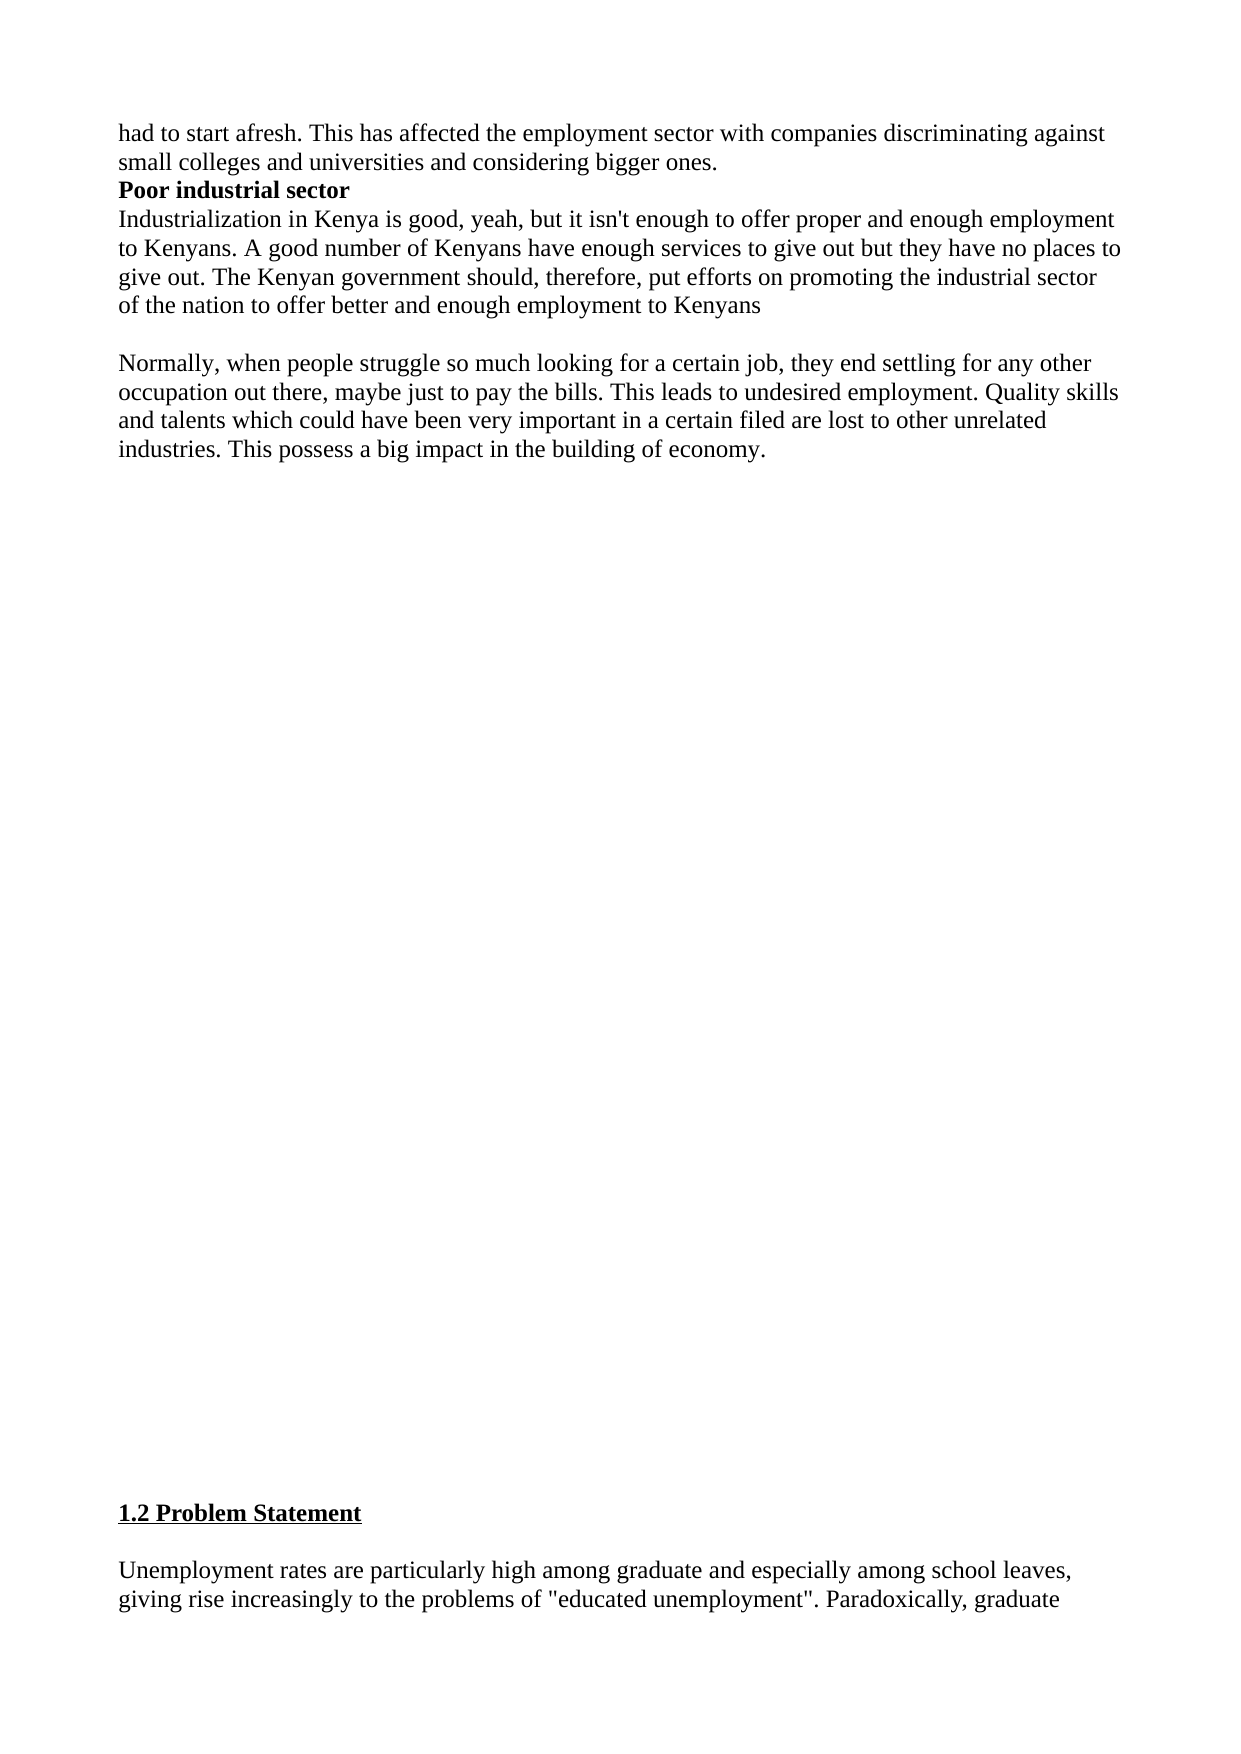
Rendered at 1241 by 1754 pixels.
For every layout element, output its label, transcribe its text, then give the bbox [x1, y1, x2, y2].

text Normally, when people struggle so much looking for a certain job, they end settling for any other occupation out there, maybe just to pay the bills. This leads to undesired employment. Quality skills and talents which could have been very important in a certain filed are lost to other unrelated industries. This possess a big impact in the building of economy. [118, 348, 1122, 463]
text Poor industrial sector [118, 176, 1122, 204]
text 1.2 Problem Statement [118, 1498, 1122, 1527]
text had to start afresh. This has affected the employment sector with companies discriminating against small colleges and universities and considering bigger ones. [118, 118, 1122, 176]
text Industrialization in Kenya is good, yeah, but it isn't enough to offer proper and enough employment to Kenyans. A good number of Kenyans have enough services to give out but they have no places to give out. The Kenyan government should, therefore, put efforts on promoting the industrial sector of the nation to offer better and enough employment to Kenyans [118, 204, 1122, 319]
text Unemployment rates are particularly high among graduate and especially among school leaves, giving rise increasingly to the problems of "educated unemployment". Paradoxically, graduate [118, 1556, 1122, 1613]
